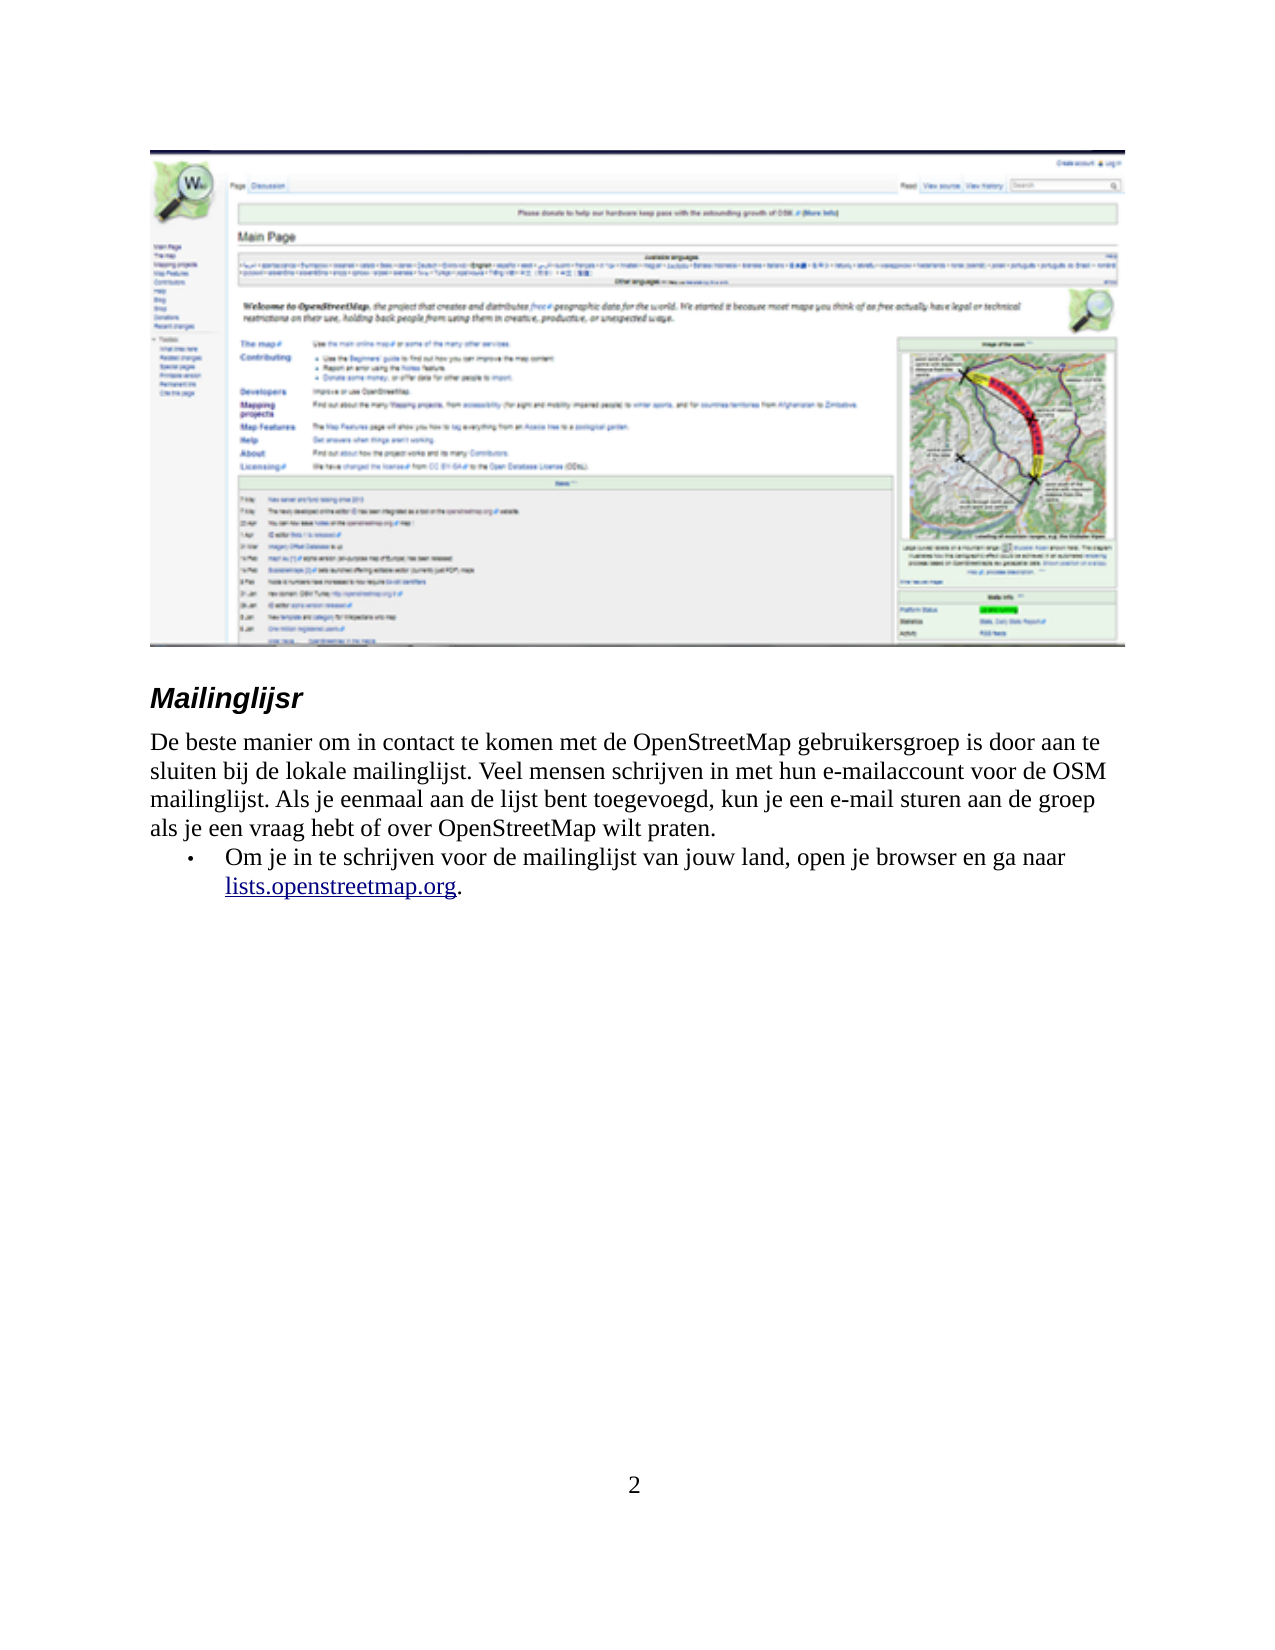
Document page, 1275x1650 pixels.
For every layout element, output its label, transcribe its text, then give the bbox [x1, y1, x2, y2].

list Om je in te schrijven voor de mailinglijst van jouw land, open je browser en ga naar lists.openstreetmap.org. [187, 842, 1125, 899]
picture [150, 150, 1125, 647]
subtitle Mailinglijsr [150, 681, 1125, 714]
text De beste manier om in contact te komen met de OpenStreetMap gebruikersgroep is door aan te sluiten bij de lokale mailinglijst. Veel mensen schrijven in met hun e-mailaccount voor de OSM mailinglijst. Als je eenmaal aan de lijst bent toegevoegd, kun je een e-mail sturen aan de groep als je een vraag hebt of over OpenStreetMap wilt praten. [150, 727, 1125, 842]
